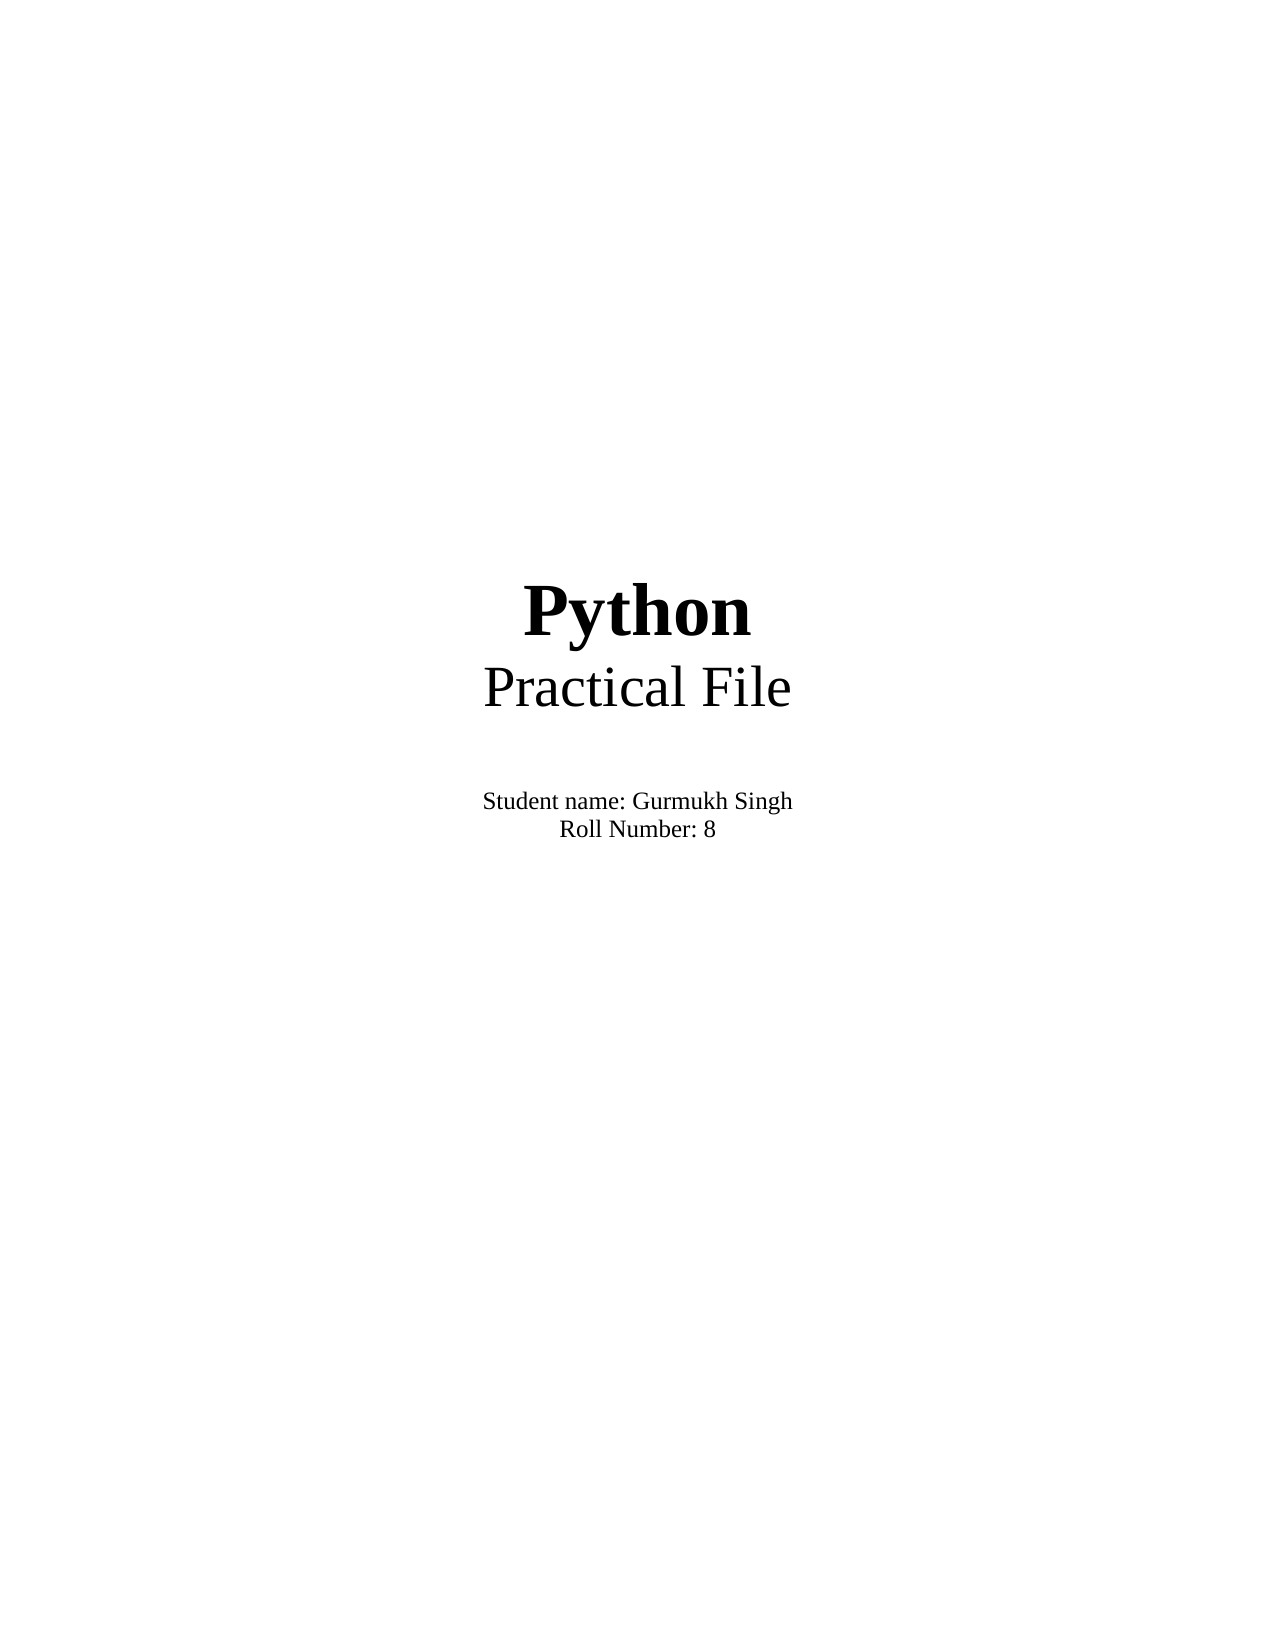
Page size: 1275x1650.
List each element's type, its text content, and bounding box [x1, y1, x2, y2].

text Student name: Gurmukh Singh [118, 786, 1157, 814]
text Roll Number: 8 [118, 814, 1157, 843]
text Practical File [118, 652, 1157, 719]
text Python [118, 565, 1157, 652]
